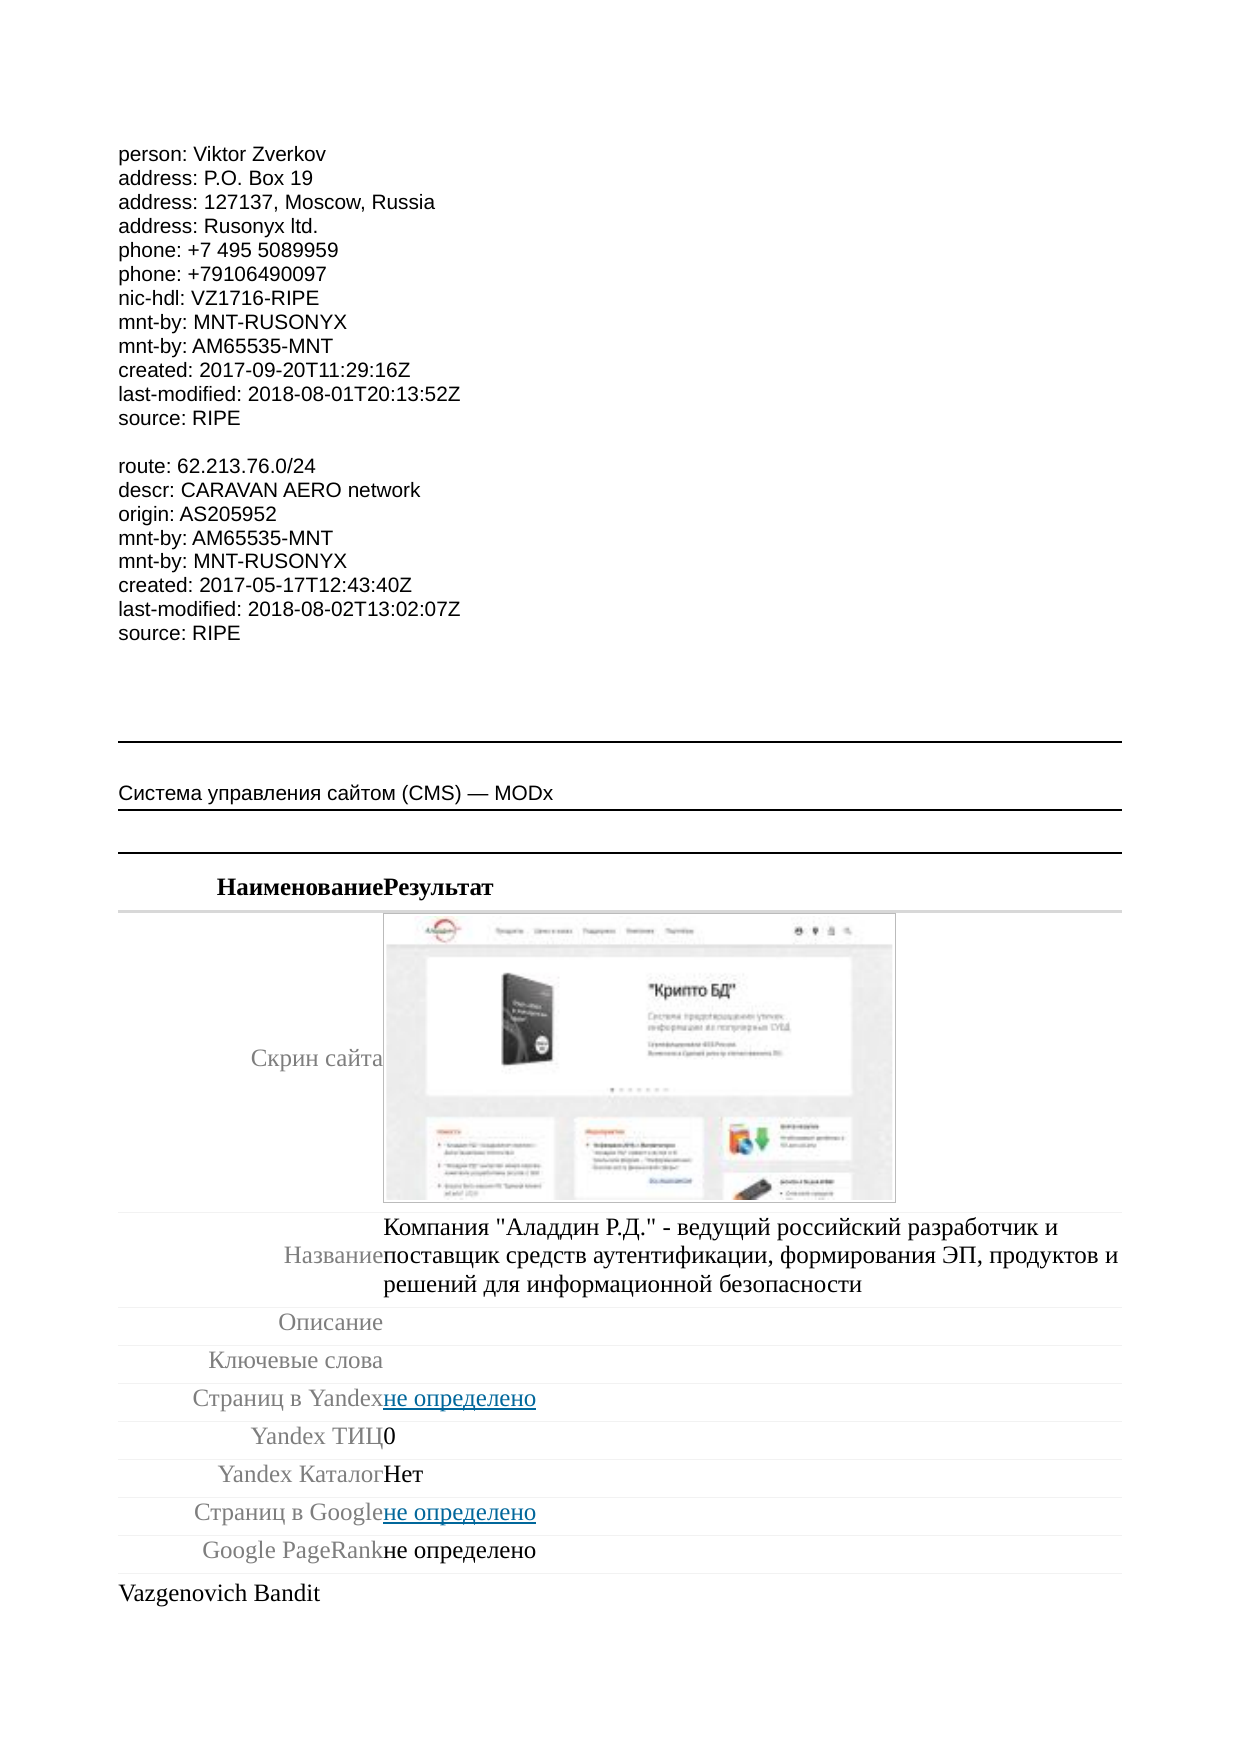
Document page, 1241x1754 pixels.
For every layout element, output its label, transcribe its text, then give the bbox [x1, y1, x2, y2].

table_cell Скрин сайта [118, 913, 383, 1212]
table_cell Google PageRank [118, 1536, 383, 1573]
table_header Наименование [118, 872, 383, 910]
table_cell [383, 1308, 1122, 1345]
table_cell не определено [383, 1498, 1122, 1535]
table_cell не определено [383, 1384, 1122, 1421]
table_cell Страниц в Google [118, 1498, 383, 1535]
table_cell Yandex Каталог [118, 1460, 383, 1497]
table_cell Ключевые слова [118, 1346, 383, 1383]
table_cell 0 [383, 1422, 1122, 1459]
table_cell [383, 913, 1122, 1212]
table_cell Компания "Аладдин Р.Д." - ведущий российский разработчик и поставщик средств аутентификации, формирования ЭП, продуктов и решений для информационной безопасности [383, 1213, 1122, 1307]
table_cell Страниц в Yandex [118, 1384, 383, 1421]
table_cell Нет [383, 1460, 1122, 1497]
table_header Результат [383, 872, 1122, 910]
text person: Viktor Zverkov address: P.O. Box 19 address: 127137, Moscow, Russia address: Rusonyx ltd. phone: +7 495 5089959 phone: +79106490097 nic-hdl: VZ1716-RIPE mnt-by: MNT-RUSONYX mnt-by: AM65535-MNT created: 2017-09-20T11:29:16Z last-modified: 2018-08-01T20:13:52Z source: RIPE route: 62.213.76.0/24 descr: CARAVAN AERO network origin: AS205952 mnt-by: AM65535-MNT mnt-by: MNT-RUSONYX created: 2017-05-17T12:43:40Z last-modified: 2018-08-02T13:02:07Z source: RIPE [118, 118, 1122, 645]
table_cell Yandex ТИЦ [118, 1422, 383, 1459]
subtitle Система управления сайтом (CMS) — MODx [118, 780, 1122, 809]
table_cell Название [118, 1213, 383, 1307]
table_cell Описание [118, 1308, 383, 1345]
picture [386, 916, 893, 1200]
table_cell [383, 1346, 1122, 1383]
table_cell не определено [383, 1536, 1122, 1573]
